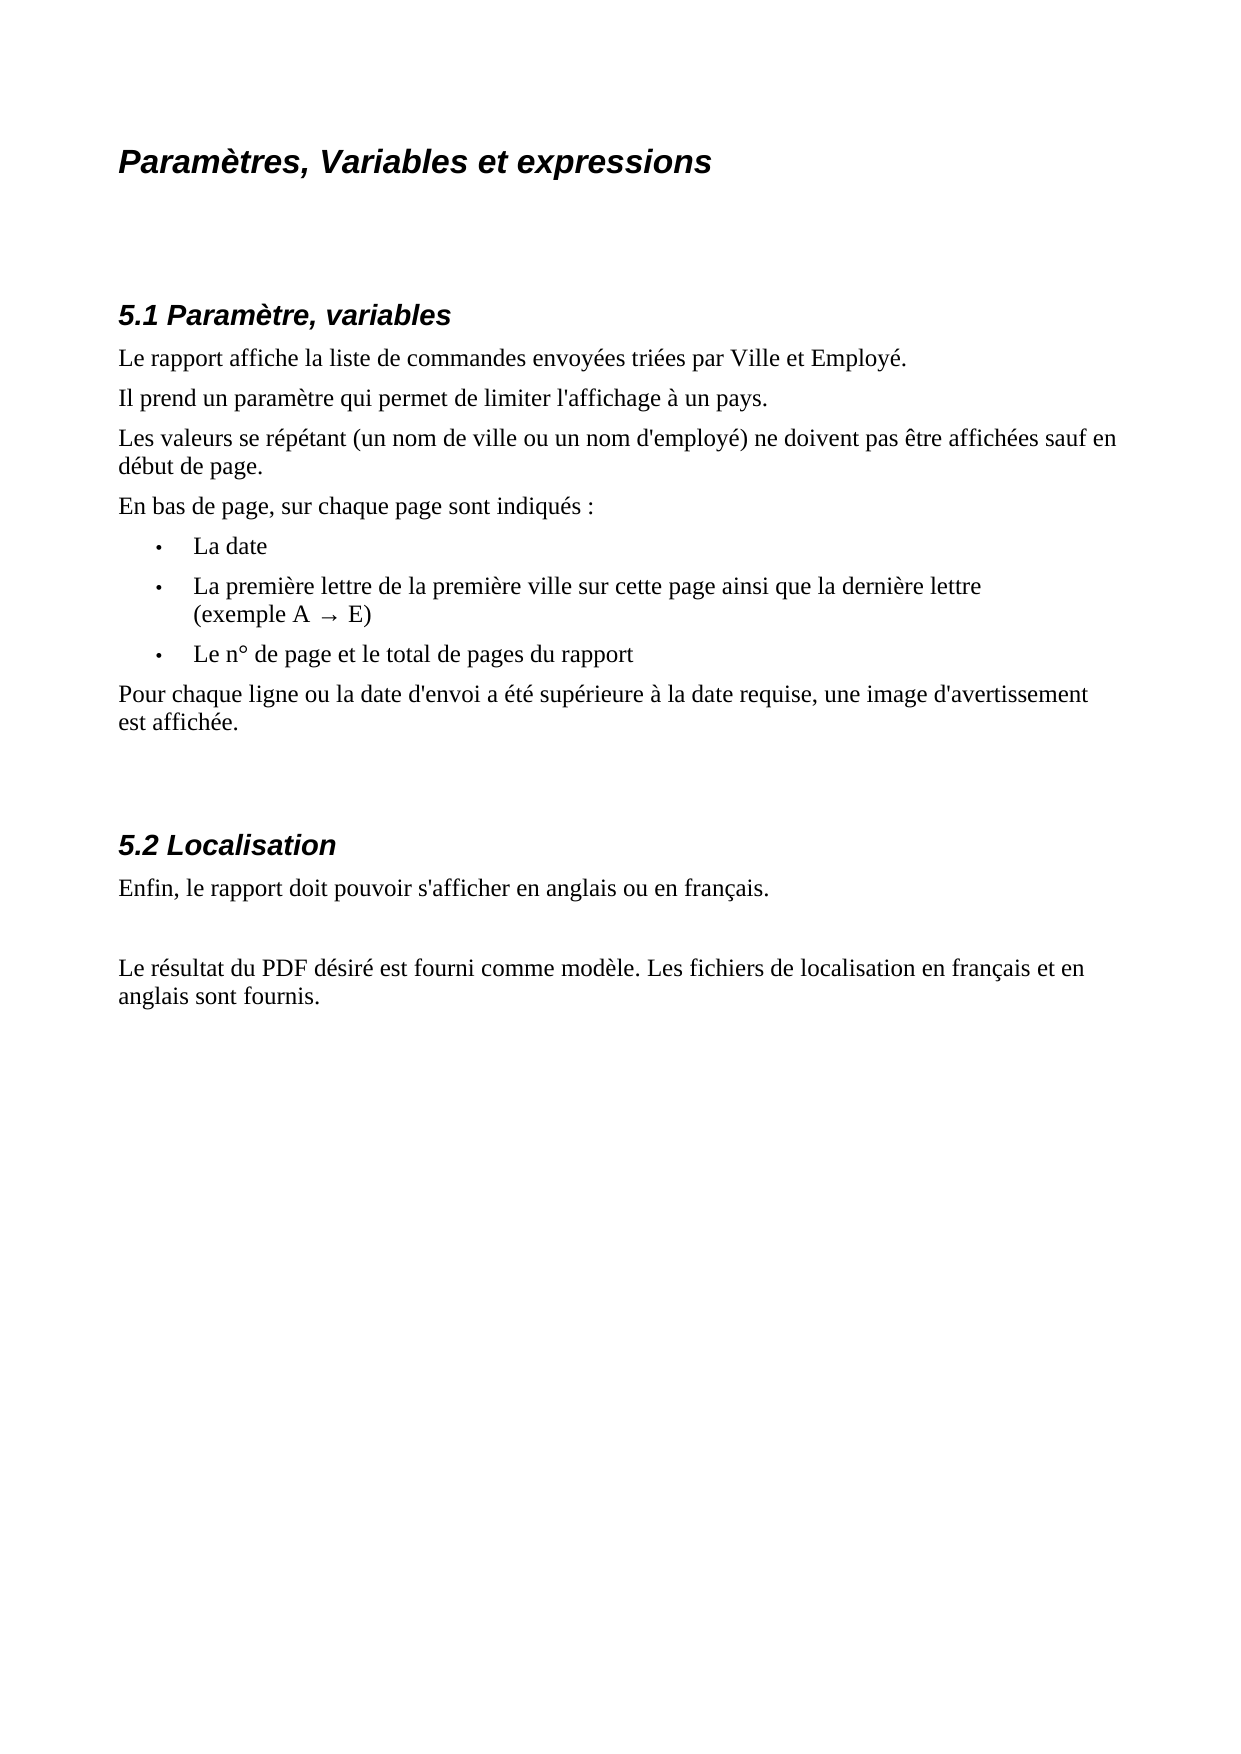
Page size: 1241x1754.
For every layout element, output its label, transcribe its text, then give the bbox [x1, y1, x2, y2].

list Le n° de page et le total de pages du rapport [156, 640, 1122, 668]
text Il prend un paramètre qui permet de limiter l'affichage à un pays. [118, 384, 1122, 412]
text Enfin, le rapport doit pouvoir s'afficher en anglais ou en français. [118, 874, 1122, 902]
text Le résultat du PDF désiré est fourni comme modèle. Les fichiers de localisation en français et en anglais sont fournis. [118, 954, 1122, 1010]
text En bas de page, sur chaque page sont indiqués : [118, 492, 1122, 520]
text Pour chaque ligne ou la date d'envoi a été supérieure à la date requise, une image d'avertissement est affichée. [118, 681, 1122, 736]
list La première lettre de la première ville sur cette page ainsi que la dernière lettre (exemple A → E) [156, 572, 1122, 628]
subtitle Paramètres, Variables et expressions [118, 143, 1122, 181]
text Les valeurs se répétant (un nom de ville ou un nom d'employé) ne doivent pas être affichées sauf en début de page. [118, 424, 1122, 479]
list La date [156, 532, 1122, 560]
subtitle 5.1 Paramètre, variables [118, 298, 1122, 331]
text Le rapport affiche la liste de commandes envoyées triées par Ville et Employé. [118, 344, 1122, 371]
text 5.2 Localisation [118, 829, 1122, 861]
